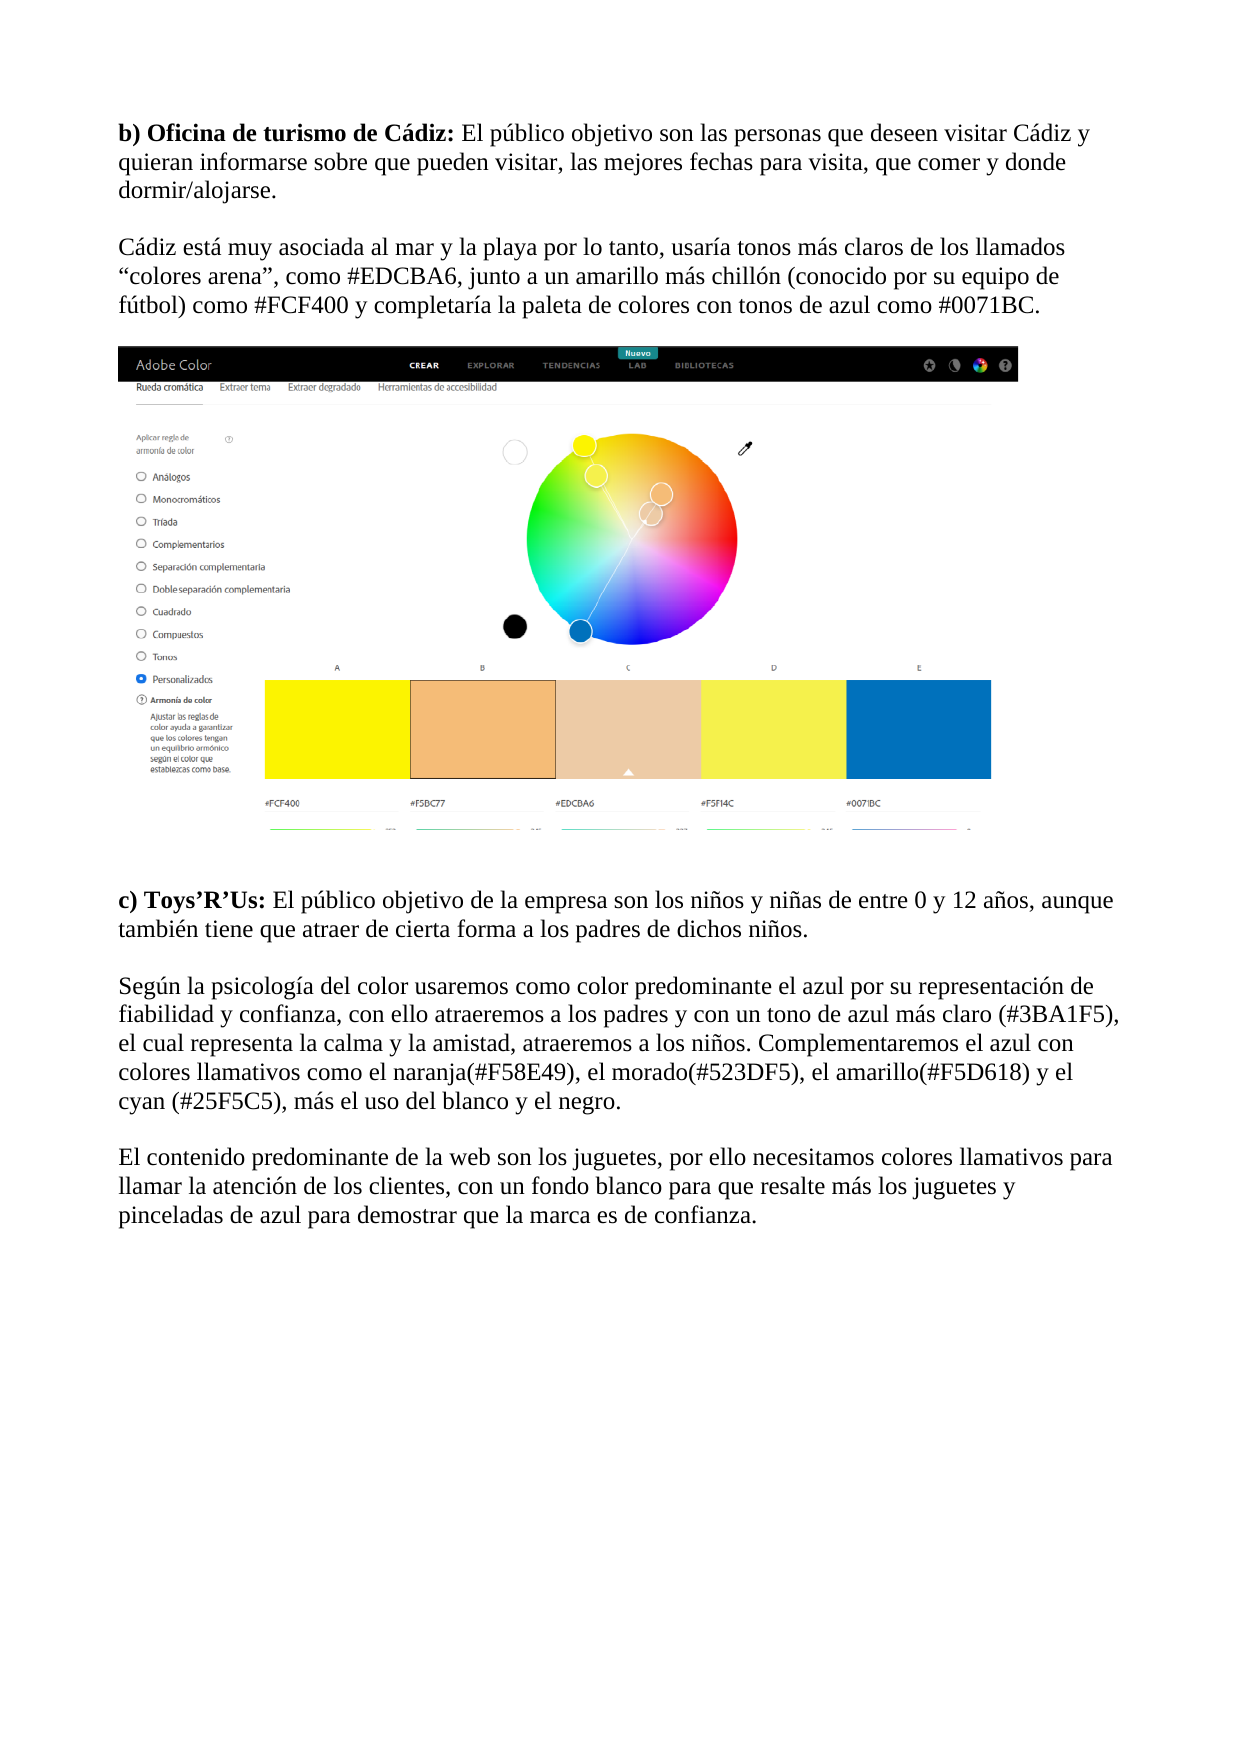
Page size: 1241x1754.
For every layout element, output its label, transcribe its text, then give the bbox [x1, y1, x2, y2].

text b) Oficina de turismo de Cádiz: El público objetivo son las personas que deseen visitar Cádiz y quieran informarse sobre que pueden visitar, las mejores fechas para visita, que comer y donde dormir/alojarse. [118, 118, 1122, 204]
text Según la psicología del color usaremos como color predominante el azul por su representación de fiabilidad y confianza, con ello atraeremos a los padres y con un tono de azul más claro (#3BA1F5), el cual representa la calma y la amistad, atraeremos a los niños. Complementaremos el azul con colores llamativos como el naranja(#F58E49), el morado(#523DF5), el amarillo(#F5D618) y el cyan (#25F5C5), más el uso del blanco y el negro. [118, 971, 1122, 1114]
text c) Toys’R’Us: El público objetivo de la empresa son los niños y niñas de entre 0 y 12 años, aunque también tiene que atraer de cierta forma a los padres de dichos niños. [118, 885, 1122, 943]
text Cádiz está muy asociada al mar y la playa por lo tanto, usaría tonos más claros de los llamados “colores arena”, como #EDCBA6, junto a un amarillo más chillón (conocido por su equipo de fútbol) como #FCF400 y completaría la paleta de colores con tonos de azul como #0071BC. [118, 232, 1122, 319]
text El contenido predominante de la web son los juguetes, por ello necesitamos colores llamativos para llamar la atención de los clientes, con un fondo blanco para que resalte más los juguetes y pinceladas de azul para demostrar que la marca es de confianza. [118, 1142, 1122, 1229]
